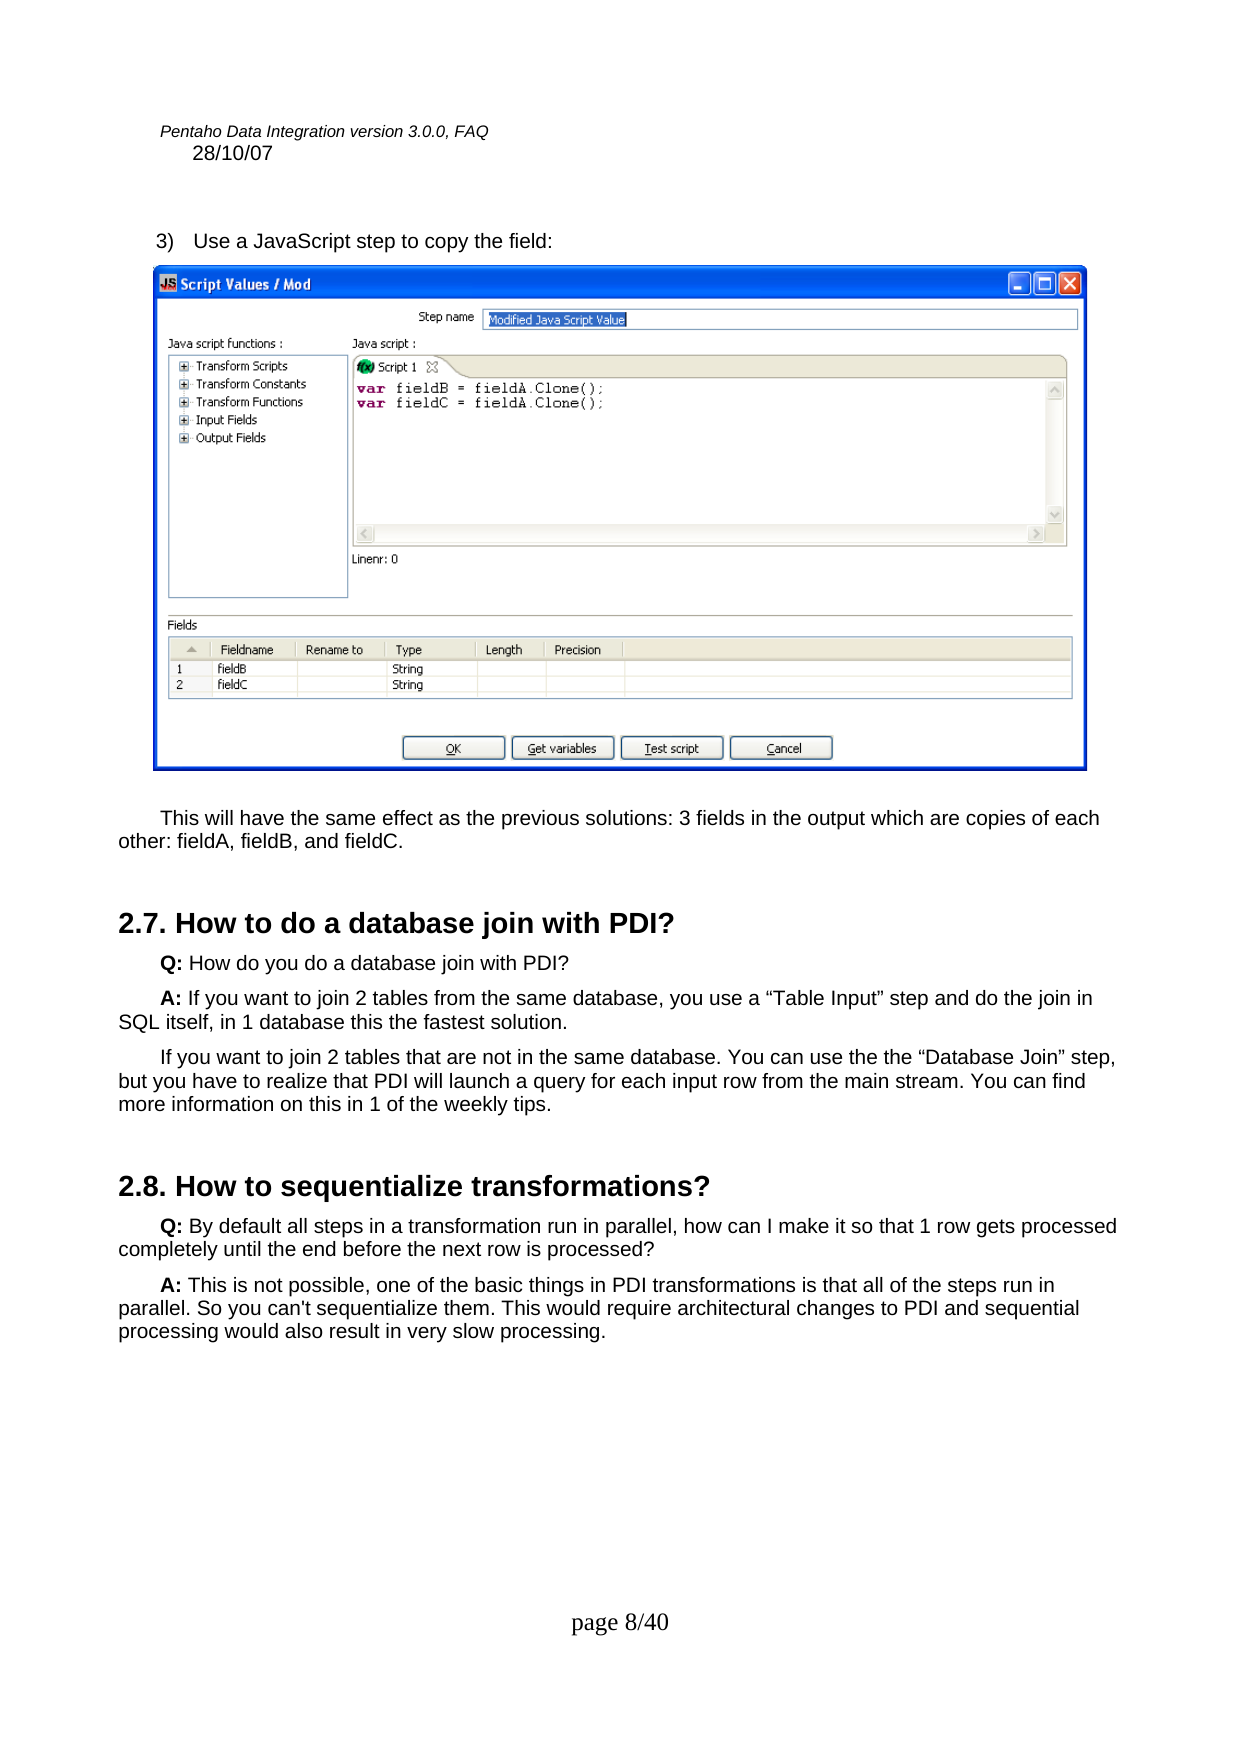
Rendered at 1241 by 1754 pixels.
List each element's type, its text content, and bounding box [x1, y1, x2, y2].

text This will have the same effect as the previous solutions: 3 fields in the output which are copies of each other: fieldA, fieldB, and fieldC. [118, 806, 1122, 853]
text A: If you want to join 2 tables from the same database, you use a “Table Input” step and do the join in SQL itself, in 1 database this the fastest solution. [118, 987, 1122, 1033]
subtitle How to do a database join with PDI? [118, 907, 1122, 939]
text If you want to join 2 tables that are not in the same database. You can use the the “Database Join” step, but you have to realize that PDI will launch a query for each input row from the main stream. You can find more information on this in 1 of the weekly tips. [118, 1046, 1122, 1116]
list Use a JavaScript step to copy the field: [156, 230, 1122, 253]
subtitle How to sequentialize transformations? [118, 1170, 1122, 1202]
text A: This is not possible, one of the basic things in PDI transformations is that all of the steps run in parallel. So you can't sequentialize them. This would require architectural changes to PDI and sequential processing would also result in very slow processing. [118, 1273, 1122, 1343]
text Q: How do you do a database join with PDI? [118, 951, 1122, 974]
text Q: By default all steps in a transformation run in parallel, how can I make it so that 1 row gets processed completely until the end before the next row is processed? [118, 1214, 1122, 1261]
picture [153, 265, 1088, 771]
